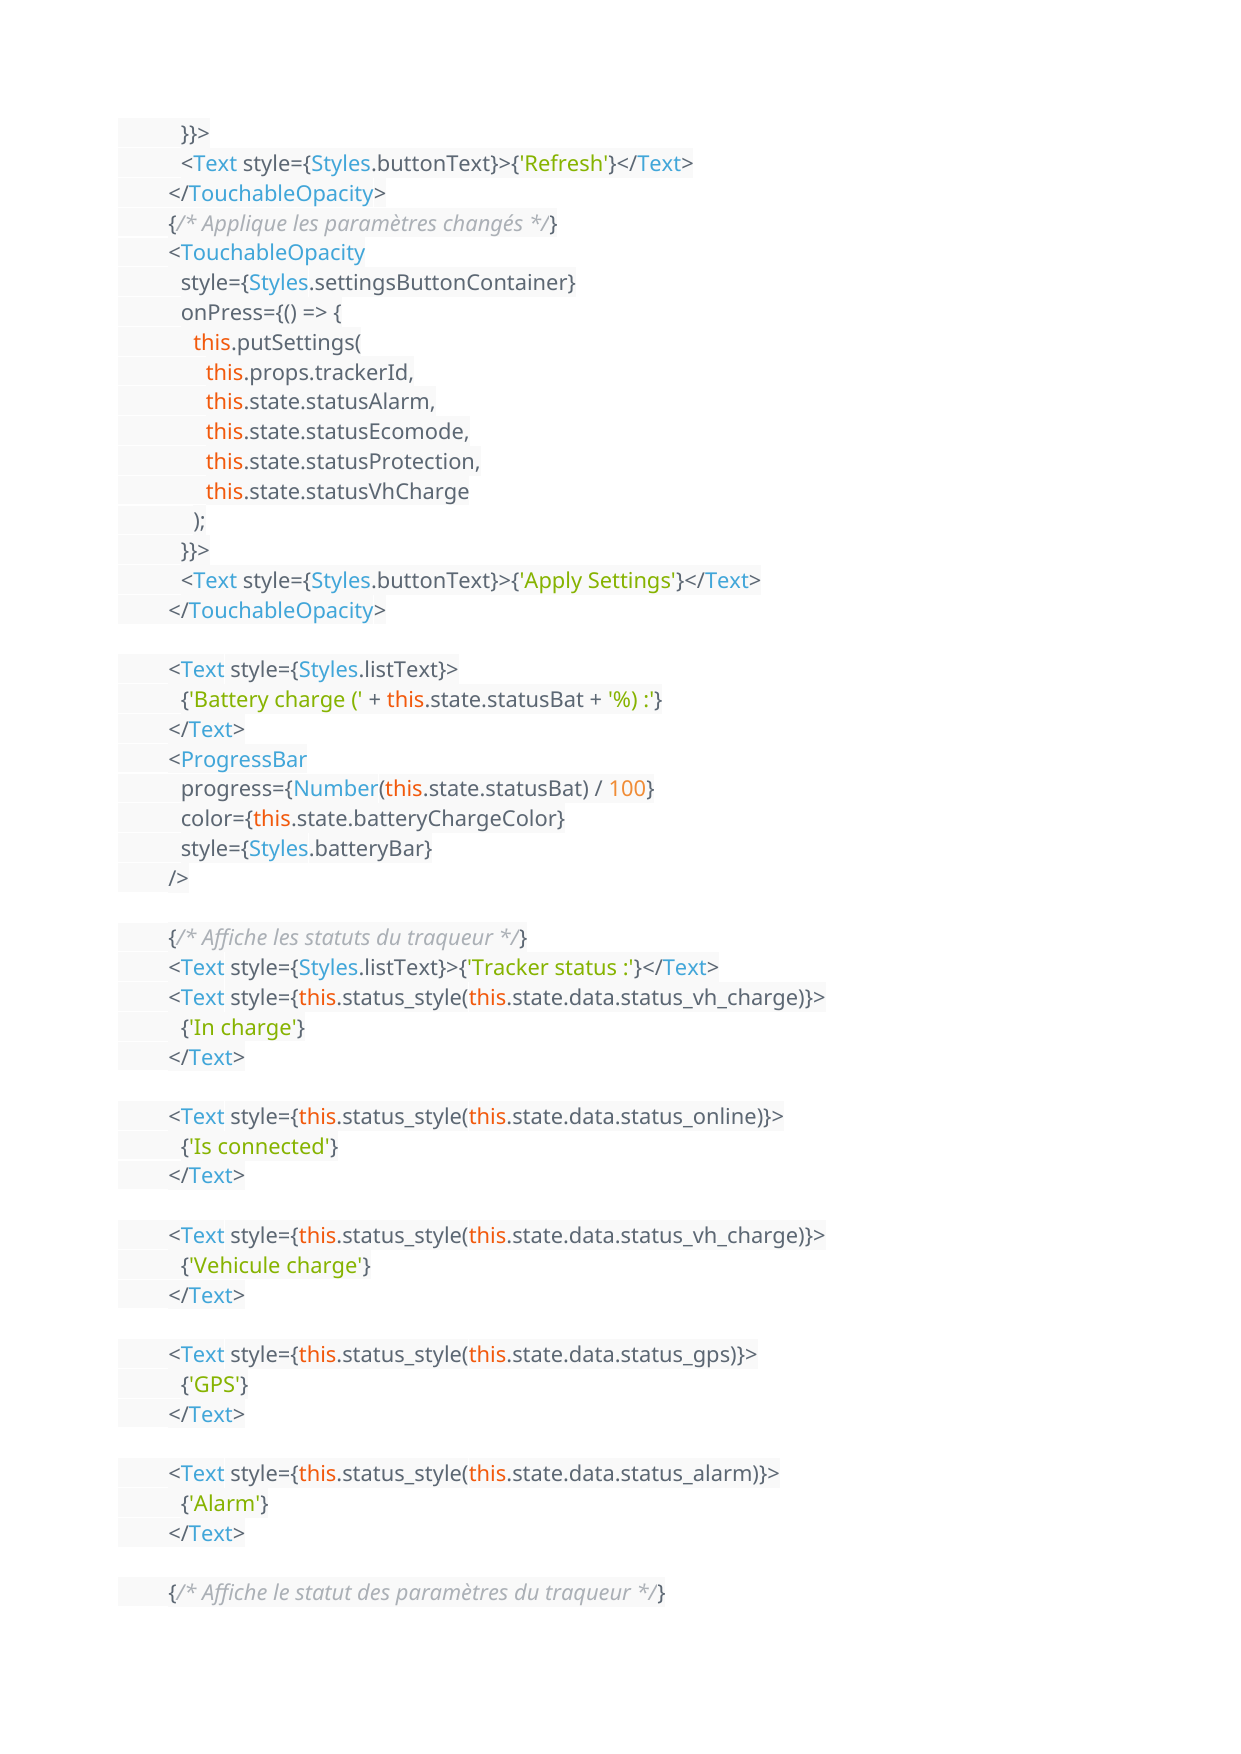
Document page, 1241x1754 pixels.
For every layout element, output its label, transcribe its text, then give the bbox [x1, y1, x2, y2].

text </Text> [118, 1279, 1122, 1309]
text <Text style={this.status_style(this.state.data.status_vh_charge)}> [118, 982, 1122, 1012]
text this.state.statusEcomode, [118, 416, 1122, 446]
text <Text style={Styles.listText}>{'Tracker status :'}</Text> [118, 952, 1122, 982]
text {'Is connected'} [118, 1131, 1122, 1161]
text </TouchableOpacity> [118, 178, 1122, 207]
text this.props.trackerId, [118, 356, 1122, 386]
text {'GPS'} [118, 1369, 1122, 1399]
text <Text style={Styles.buttonText}>{'Refresh'}</Text> [118, 148, 1122, 178]
text color={this.state.batteryChargeColor} [118, 803, 1122, 833]
text </Text> [118, 1161, 1122, 1190]
text {'Alarm'} [118, 1488, 1122, 1518]
text {/* Affiche le statut des paramètres du traqueur */} [118, 1577, 1122, 1607]
text this.state.statusVhCharge [118, 476, 1122, 505]
text {'Vehicule charge'} [118, 1250, 1122, 1279]
text this.state.statusAlarm, [118, 386, 1122, 416]
text style={Styles.batteryBar} [118, 833, 1122, 863]
text progress={Number(this.state.statusBat) / 100} [118, 773, 1122, 803]
text }}> [118, 535, 1122, 565]
text <Text style={Styles.buttonText}>{'Apply Settings'}</Text> [118, 565, 1122, 595]
text {/* Affiche les statuts du traqueur */} [118, 922, 1122, 952]
text {'Battery charge (' + this.state.statusBat + '%) :'} [118, 684, 1122, 714]
text onPress={() => { [118, 297, 1122, 327]
text ); [118, 505, 1122, 535]
text }}> [118, 118, 1122, 148]
text <Text style={this.status_style(this.state.data.status_alarm)}> [118, 1458, 1122, 1488]
text {/* Applique les paramètres changés */} [118, 207, 1122, 237]
text this.state.statusProtection, [118, 446, 1122, 476]
text </Text> [118, 1518, 1122, 1547]
text <Text style={this.status_style(this.state.data.status_online)}> [118, 1101, 1122, 1131]
text this.putSettings( [118, 327, 1122, 356]
text </Text> [118, 714, 1122, 744]
text </Text> [118, 1041, 1122, 1071]
text {'In charge'} [118, 1012, 1122, 1041]
text <Text style={this.status_style(this.state.data.status_gps)}> [118, 1339, 1122, 1369]
text /> [118, 863, 1122, 893]
text <Text style={Styles.listText}> [118, 654, 1122, 684]
text <ProgressBar [118, 744, 1122, 773]
text </TouchableOpacity> [118, 595, 1122, 624]
text <Text style={this.status_style(this.state.data.status_vh_charge)}> [118, 1220, 1122, 1250]
text <TouchableOpacity [118, 237, 1122, 267]
text </Text> [118, 1399, 1122, 1428]
text style={Styles.settingsButtonContainer} [118, 267, 1122, 297]
